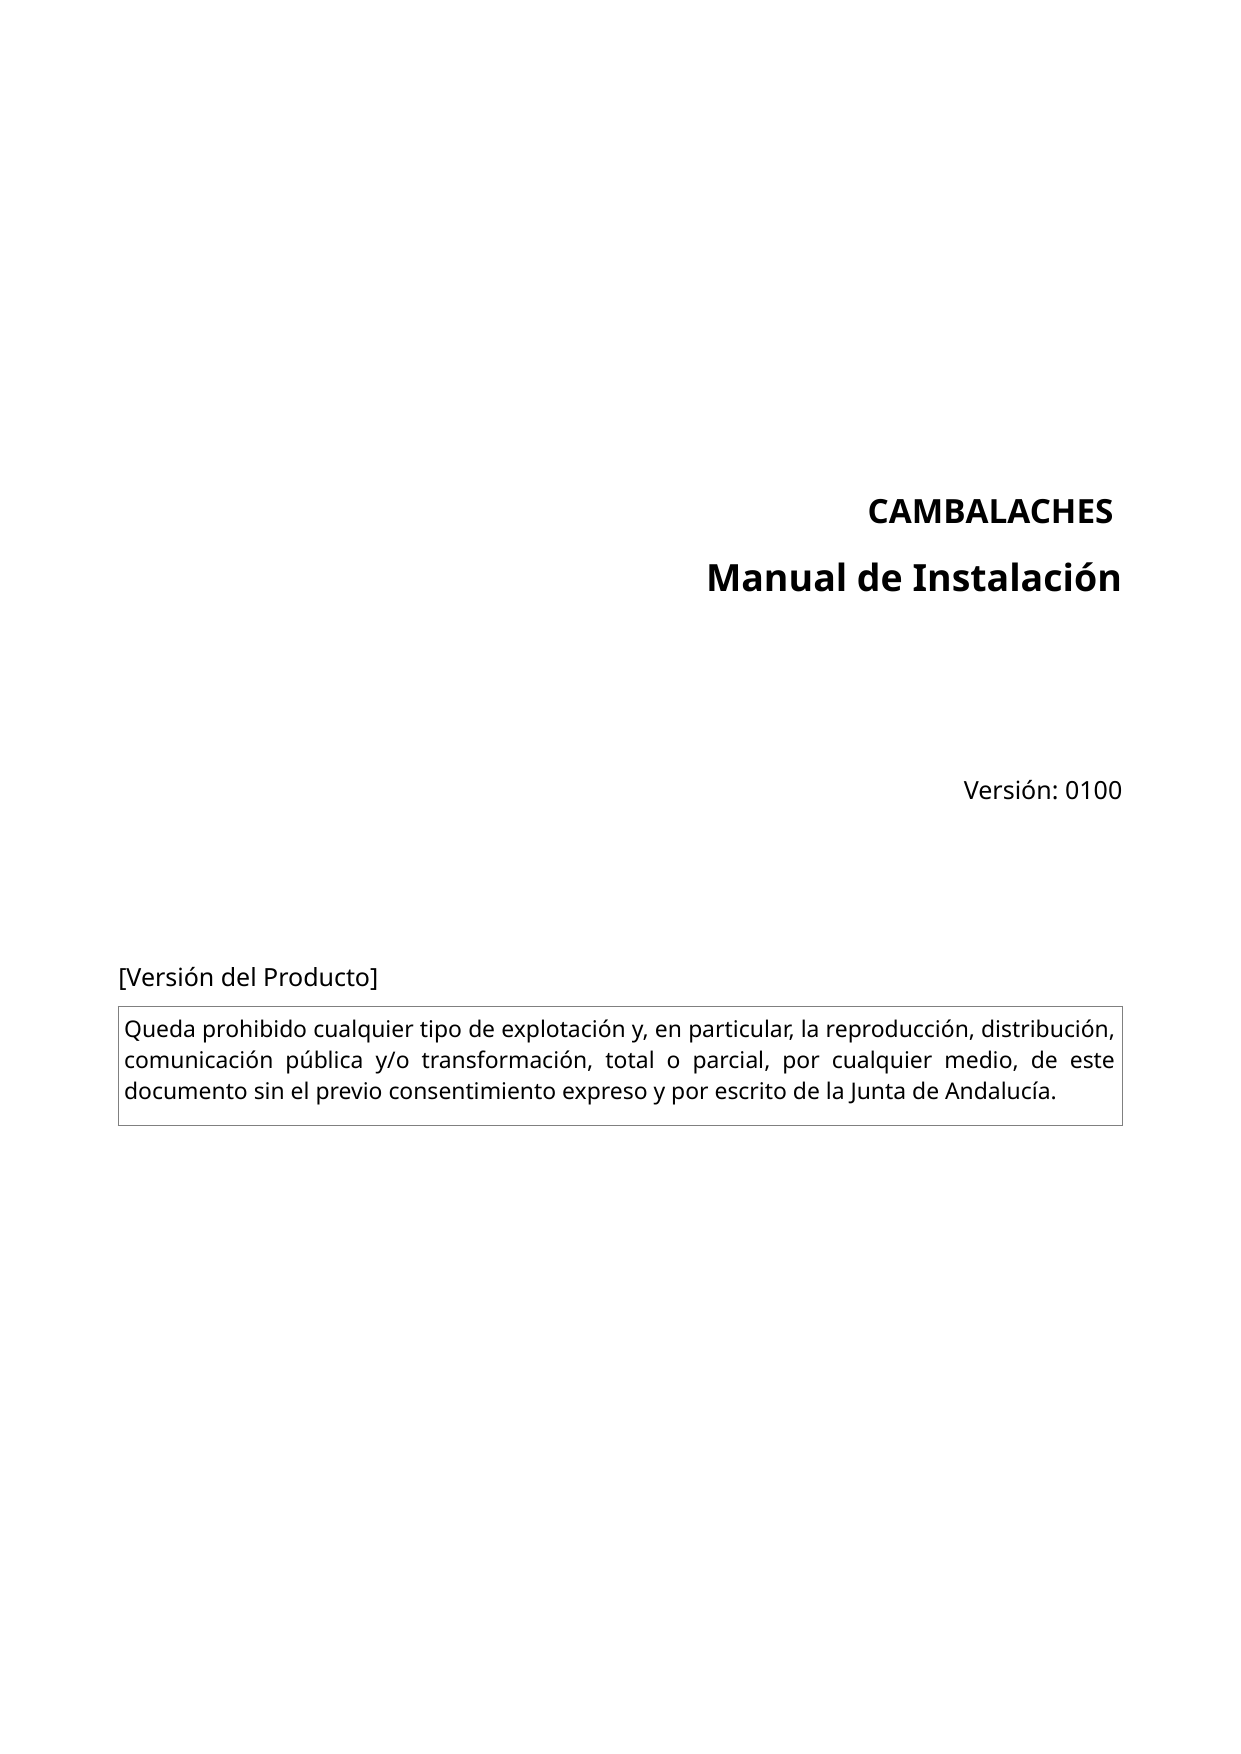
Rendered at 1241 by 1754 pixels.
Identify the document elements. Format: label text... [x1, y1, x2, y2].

text Manual de Instalación [118, 551, 1122, 602]
text CAMBALACHES [118, 488, 1122, 533]
table_header Queda prohibido cualquier tipo de explotación y, en particular, la reproducción, distribución, comunicación pública y/o transformación, total o parcial, por cualquier medio, de este documento sin el previo consentimiento expreso y por escrito de la Junta de Andalucía. [119, 1007, 1122, 1124]
text [Versión del Producto] [118, 959, 1122, 993]
text Versión: 0100 [118, 773, 1122, 807]
